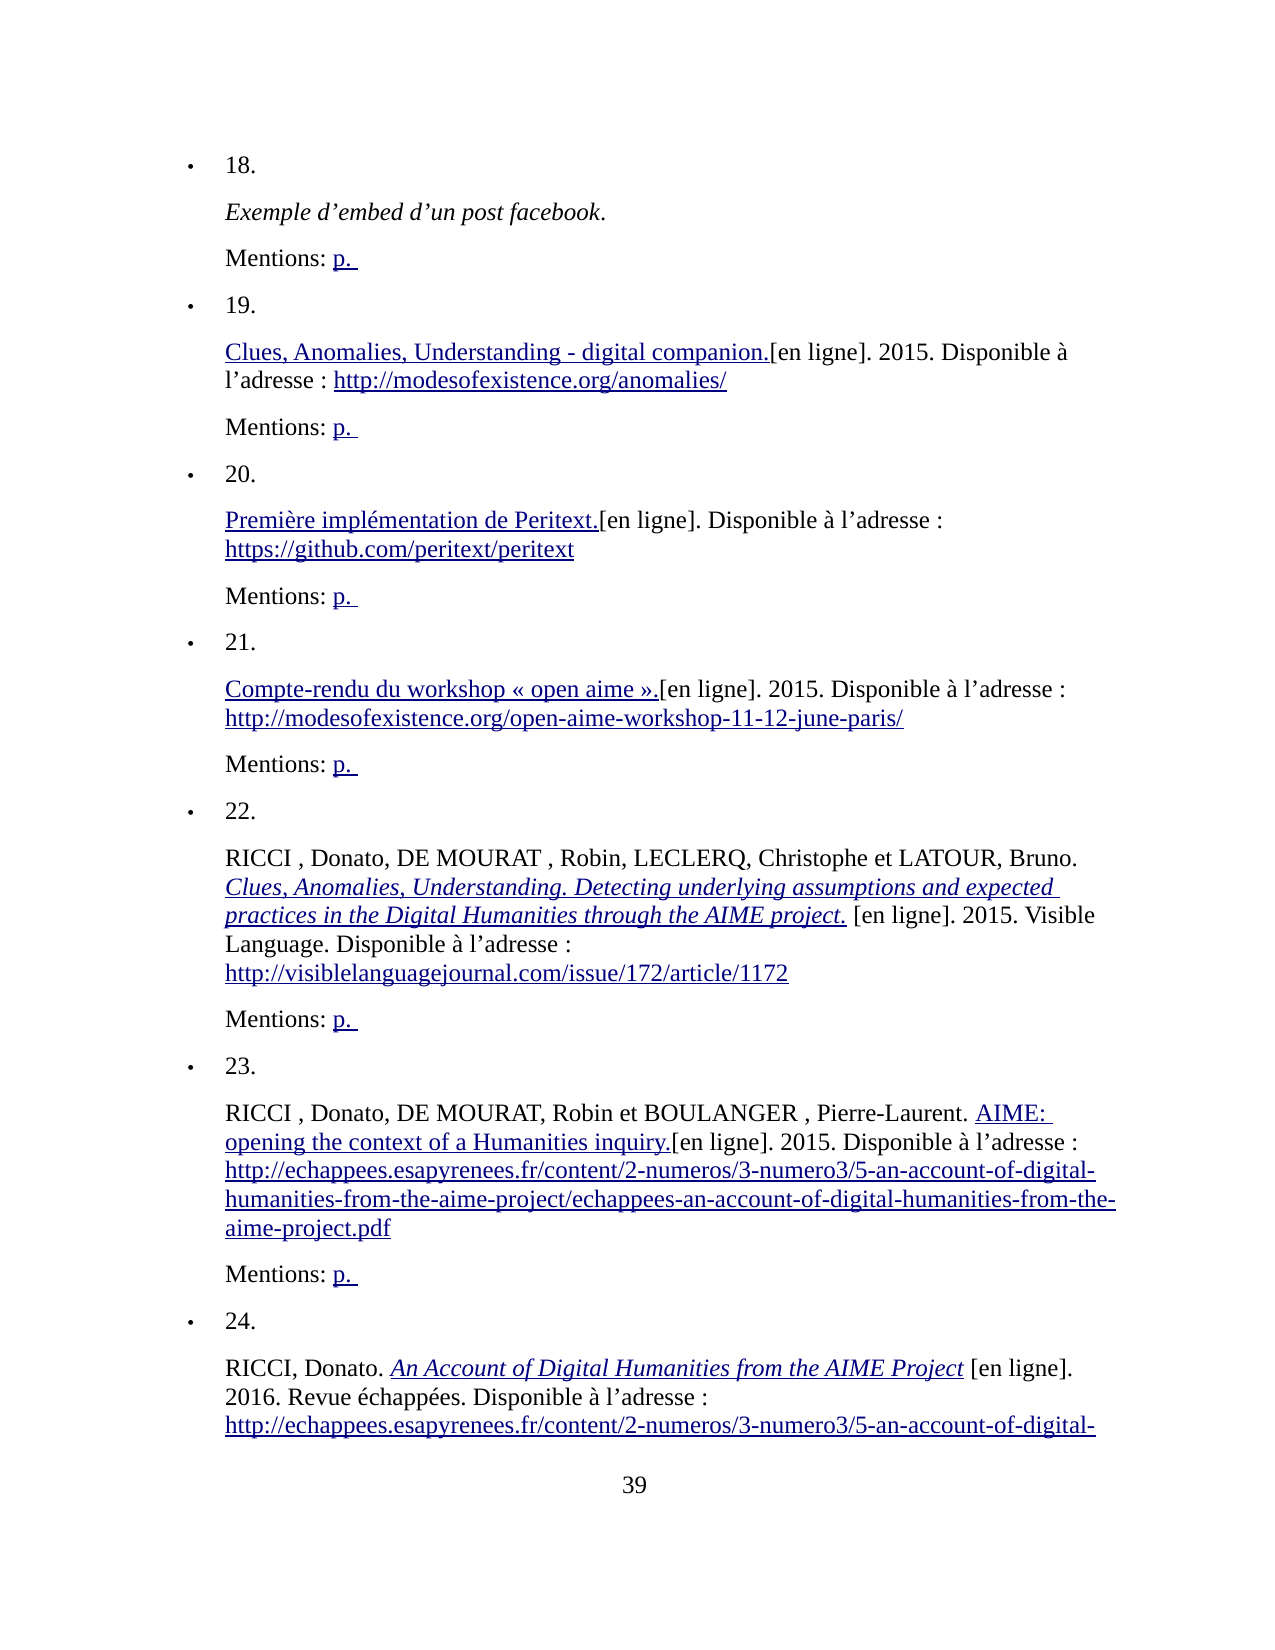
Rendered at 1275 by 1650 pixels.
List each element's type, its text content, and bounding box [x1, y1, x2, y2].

list Mentions: p. [187, 1259, 1125, 1288]
list Clues, Anomalies, Understanding - digital companion.[en ligne]. 2015. Disponible à l’adresse : http://modesofexistence.org/anomalies/ [187, 337, 1125, 394]
list 22. [187, 796, 1125, 825]
list Mentions: p. [187, 581, 1125, 609]
list 24. [187, 1306, 1125, 1335]
list Mentions: p. [187, 412, 1125, 441]
list 21. [187, 627, 1125, 656]
list RICCI , Donato, DE MOURAT, Robin et BOULANGER , Pierre-Laurent. AIME: opening the context of a Humanities inquiry.[en ligne]. 2015. Disponible à l’adresse : http://echappees.esapyrenees.fr/content/2-numeros/3-numero3/5-an-account-of-digital-humanities-from-the-aime-project/echappees-an-account-of-digital-humanities-from-the-aime-project.pdf [187, 1098, 1125, 1242]
list RICCI, Donato. An Account of Digital Humanities from the AIME Project [en ligne]. 2016. Revue échappées. Disponible à l’adresse : http://echappees.esapyrenees.fr/content/2-numeros/3-numero3/5-an-account-of-digital- [187, 1353, 1125, 1439]
list Mentions: p. [187, 243, 1125, 272]
list Mentions: p. [187, 749, 1125, 778]
list 19. [187, 290, 1125, 319]
list Première implémentation de Peritext.[en ligne]. Disponible à l’adresse : https://github.com/peritext/peritext [187, 505, 1125, 563]
list Compte-rendu du workshop « open aime ».[en ligne]. 2015. Disponible à l’adresse : http://modesofexistence.org/open-aime-workshop-11-12-june-paris/ [187, 674, 1125, 732]
list 23. [187, 1051, 1125, 1080]
list RICCI , Donato, DE MOURAT , Robin, LECLERQ, Christophe et LATOUR, Bruno. Clues, Anomalies, Understanding. Detecting underlying assumptions and expected practices in the Digital Humanities through the AIME project. [en ligne]. 2015. Visible Language. Disponible à l’adresse : http://visiblelanguagejournal.com/issue/172/article/1172 [187, 843, 1125, 987]
list 18. [187, 150, 1125, 179]
list Exemple d’embed d’un post facebook. [187, 197, 1125, 225]
list Mentions: p. [187, 1004, 1125, 1033]
list 20. [187, 459, 1125, 487]
